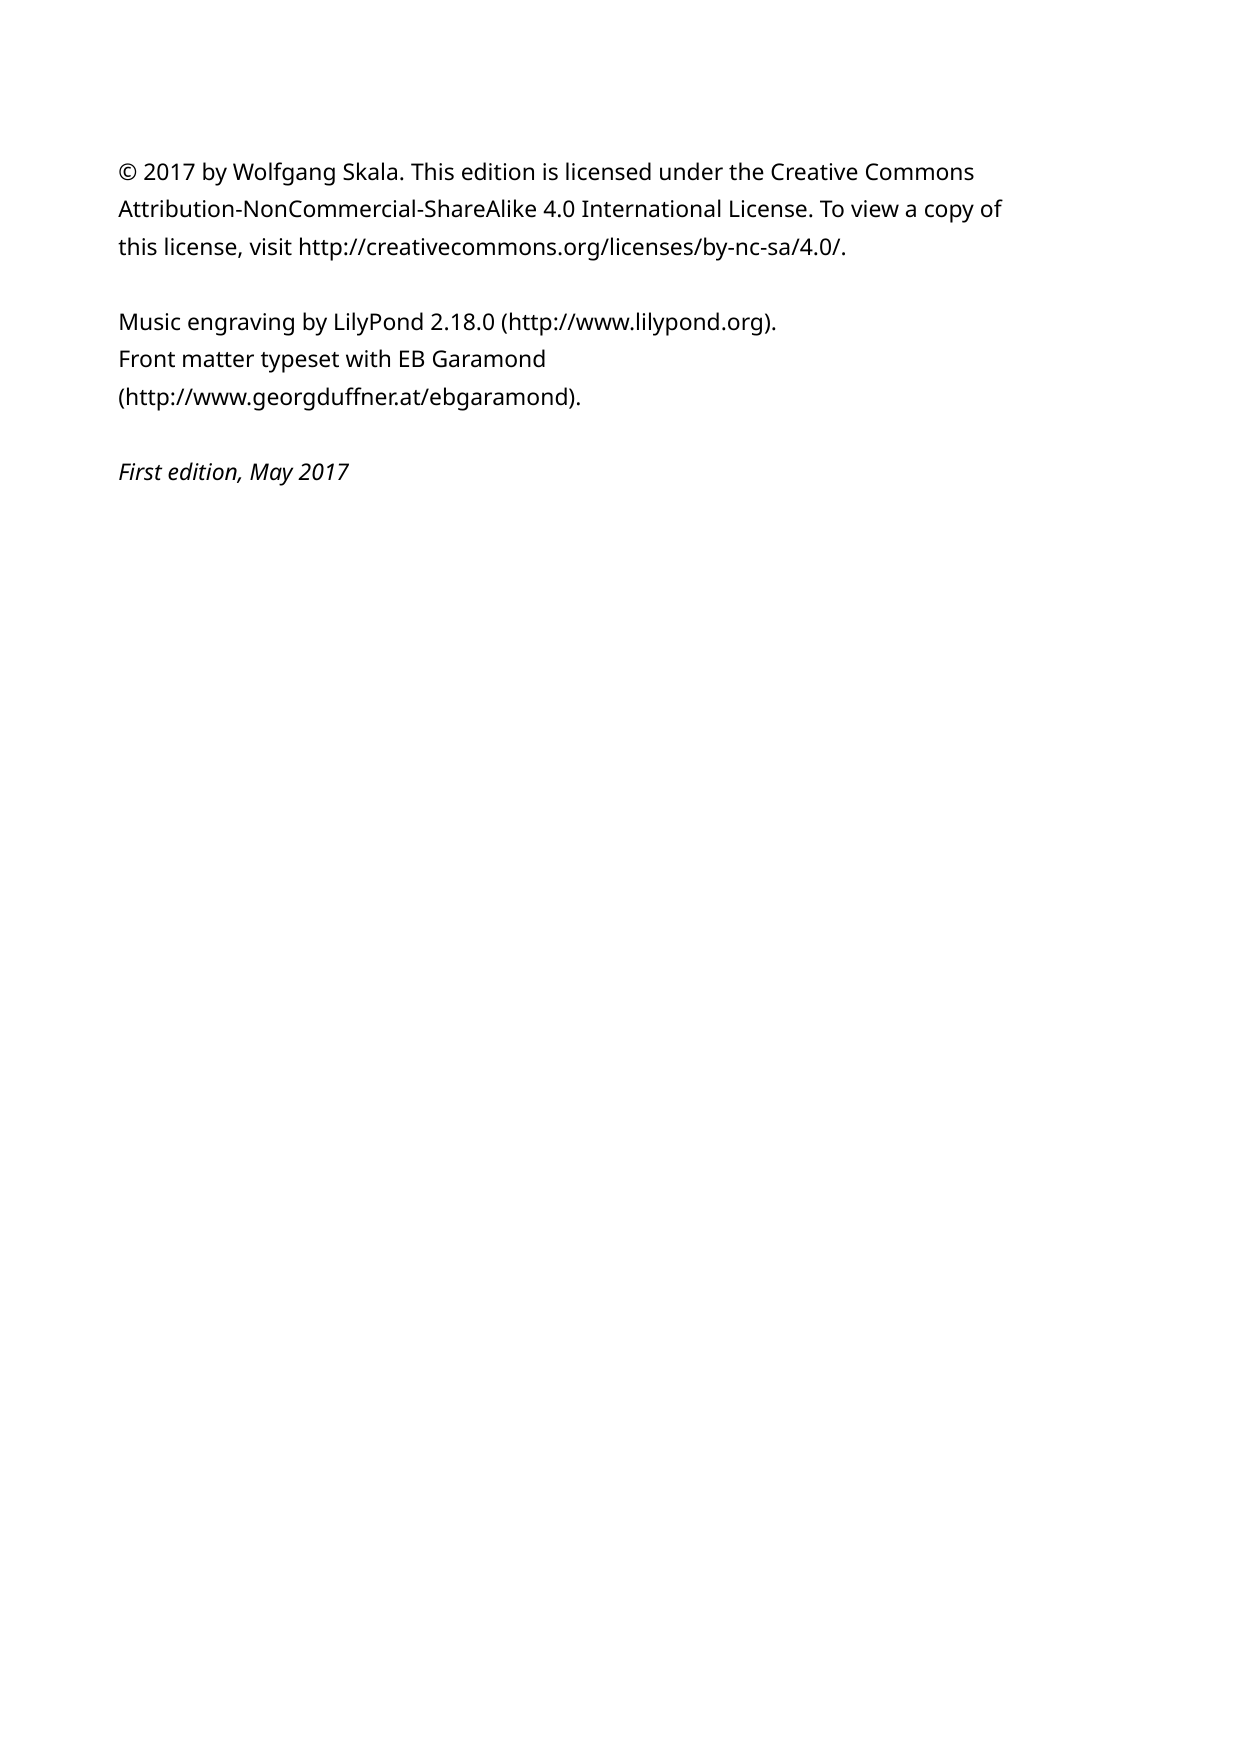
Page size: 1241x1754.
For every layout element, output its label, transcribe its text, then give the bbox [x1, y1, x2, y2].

text First edition, May 2017 [118, 456, 1004, 487]
text Music engraving by LilyPond 2.18.0 (http://www.lilypond.org). Front matter typeset with EB Garamond (http://www.georgduffner.at/ebgaramond). [118, 306, 1004, 412]
text © 2017 by Wolfgang Skala. This edition is licensed under the Creative Commons Attribution-NonCommercial-ShareAlike 4.0 International License. To view a copy of this license, visit http://creativecommons.org/licenses/by-nc-sa/4.0/. [118, 156, 1004, 262]
